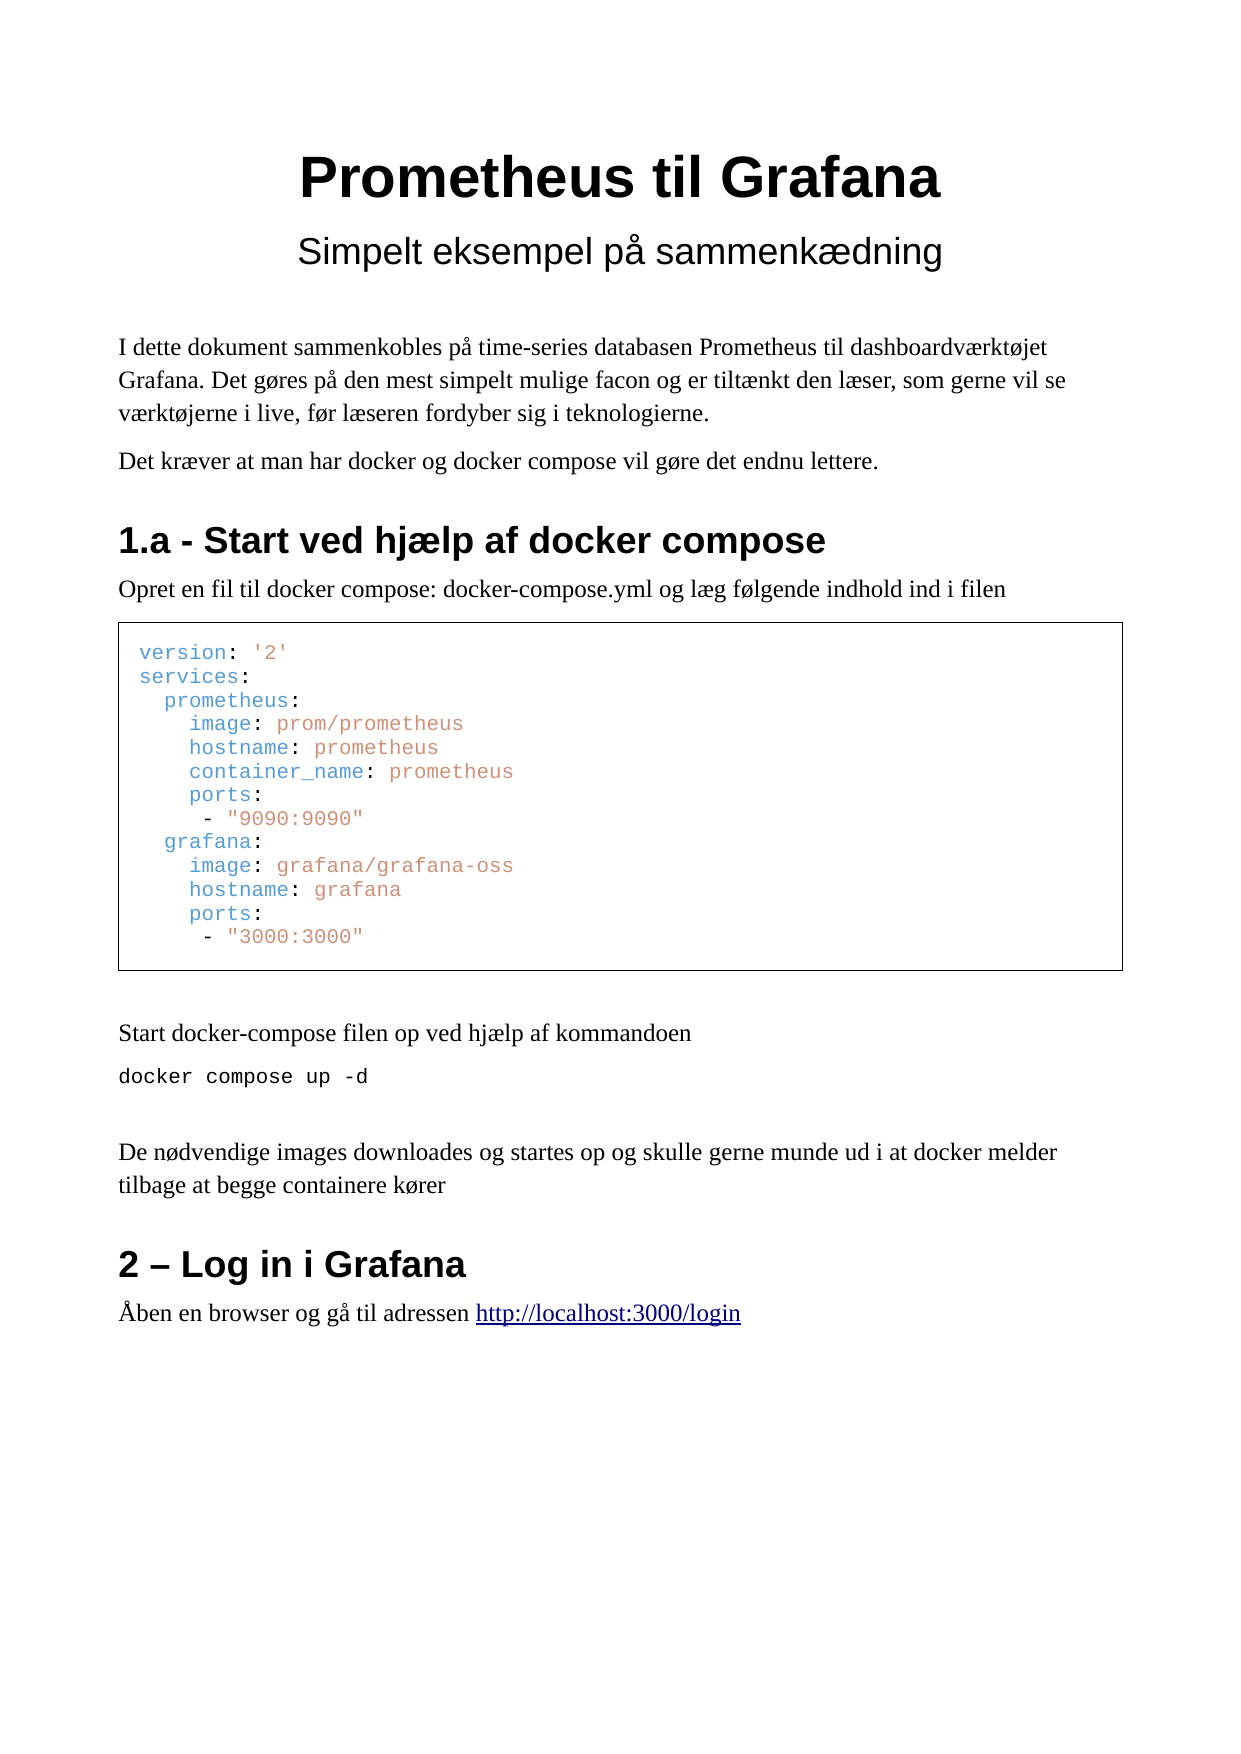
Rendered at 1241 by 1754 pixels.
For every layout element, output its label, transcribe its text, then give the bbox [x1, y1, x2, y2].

text image: grafana/grafana-oss [119, 834, 1122, 858]
text hostname: prometheus [119, 716, 1122, 740]
text De nødvendige images downloades og startes op og skulle gerne munde ud i at docker melder tilbage at begge containere kører [118, 1137, 1122, 1199]
subtitle 1.a - Start ved hjælp af docker compose [118, 518, 1122, 562]
text ports: [119, 882, 1122, 905]
text docker compose up -d [118, 1066, 1122, 1089]
text container_name: prometheus [119, 740, 1122, 763]
text prometheus: [119, 669, 1122, 693]
text Åben en browser og gå til adressen http://localhost:3000/login [118, 1298, 1122, 1327]
subtitle Simpelt eksempel på sammenkædning [118, 229, 1122, 272]
text ports: [119, 763, 1122, 787]
text version: '2' [119, 623, 1122, 645]
title Prometheus til Grafana [118, 143, 1122, 210]
text image: prom/prometheus [119, 693, 1122, 716]
text services: [119, 645, 1122, 669]
text - "3000:3000" [119, 905, 1122, 970]
text Start docker-compose filen op ved hjælp af kommandoen [118, 1018, 1122, 1047]
text - "9090:9090" [119, 787, 1122, 811]
text I dette dokument sammenkobles på time-series databasen Prometheus til dashboardværktøjet Grafana. Det gøres på den mest simpelt mulige facon og er tiltænkt den læser, som gerne vil se værktøjerne i live, før læseren fordyber sig i teknologierne. [118, 332, 1122, 427]
subtitle 2 – Log in i Grafana [118, 1243, 1122, 1286]
text hostname: grafana [119, 858, 1122, 882]
text Opret en fil til docker compose: docker-compose.yml og læg følgende indhold ind i filen [118, 574, 1122, 603]
text Det kræver at man har docker og docker compose vil gøre det endnu lettere. [118, 446, 1122, 474]
text grafana: [119, 811, 1122, 834]
